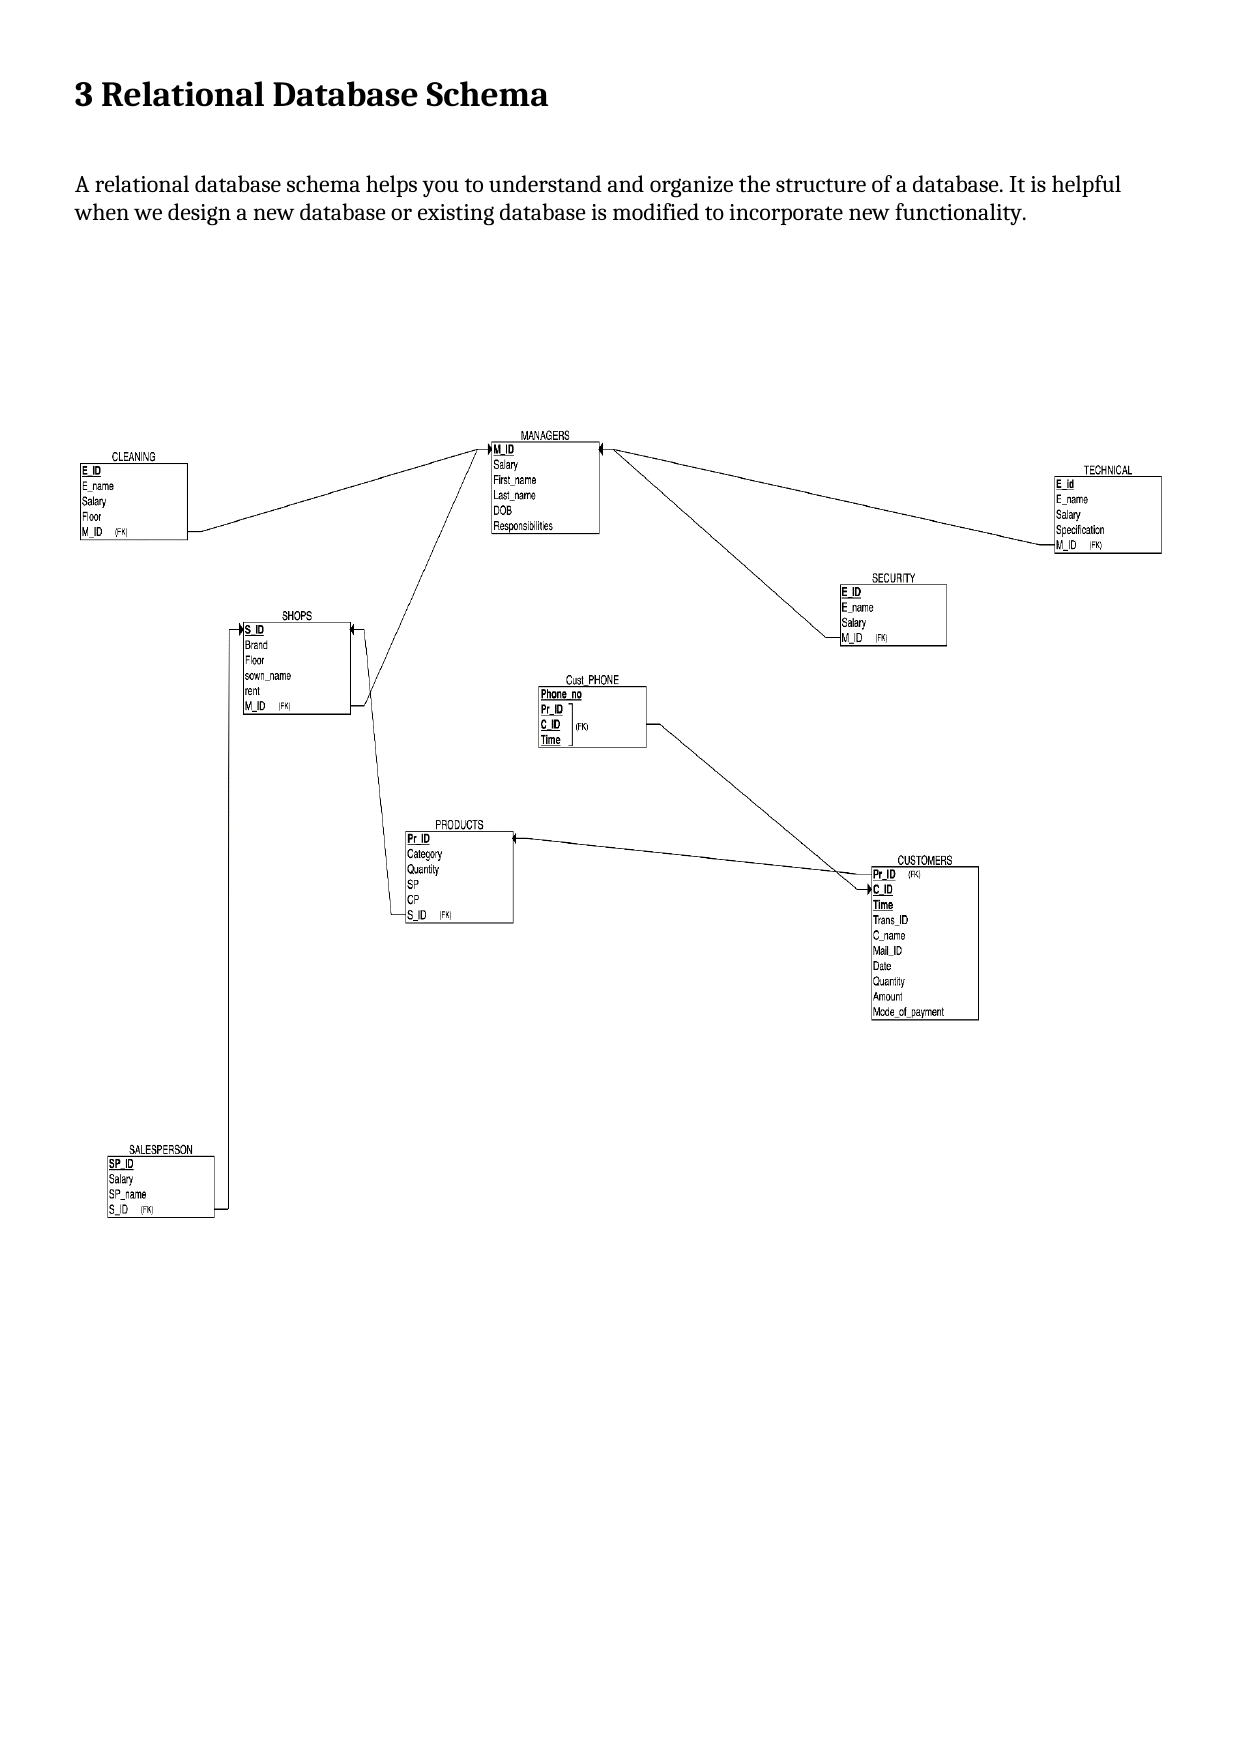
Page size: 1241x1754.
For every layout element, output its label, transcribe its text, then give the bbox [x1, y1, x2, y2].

text 3 Relational Database Schema [75, 75, 1165, 116]
text A relational database schema helps you to understand and organize the structure of a database. It is helpful when we design a new database or existing database is modified to incorporate new functionality. [75, 171, 1165, 226]
picture [75, 419, 1166, 1224]
